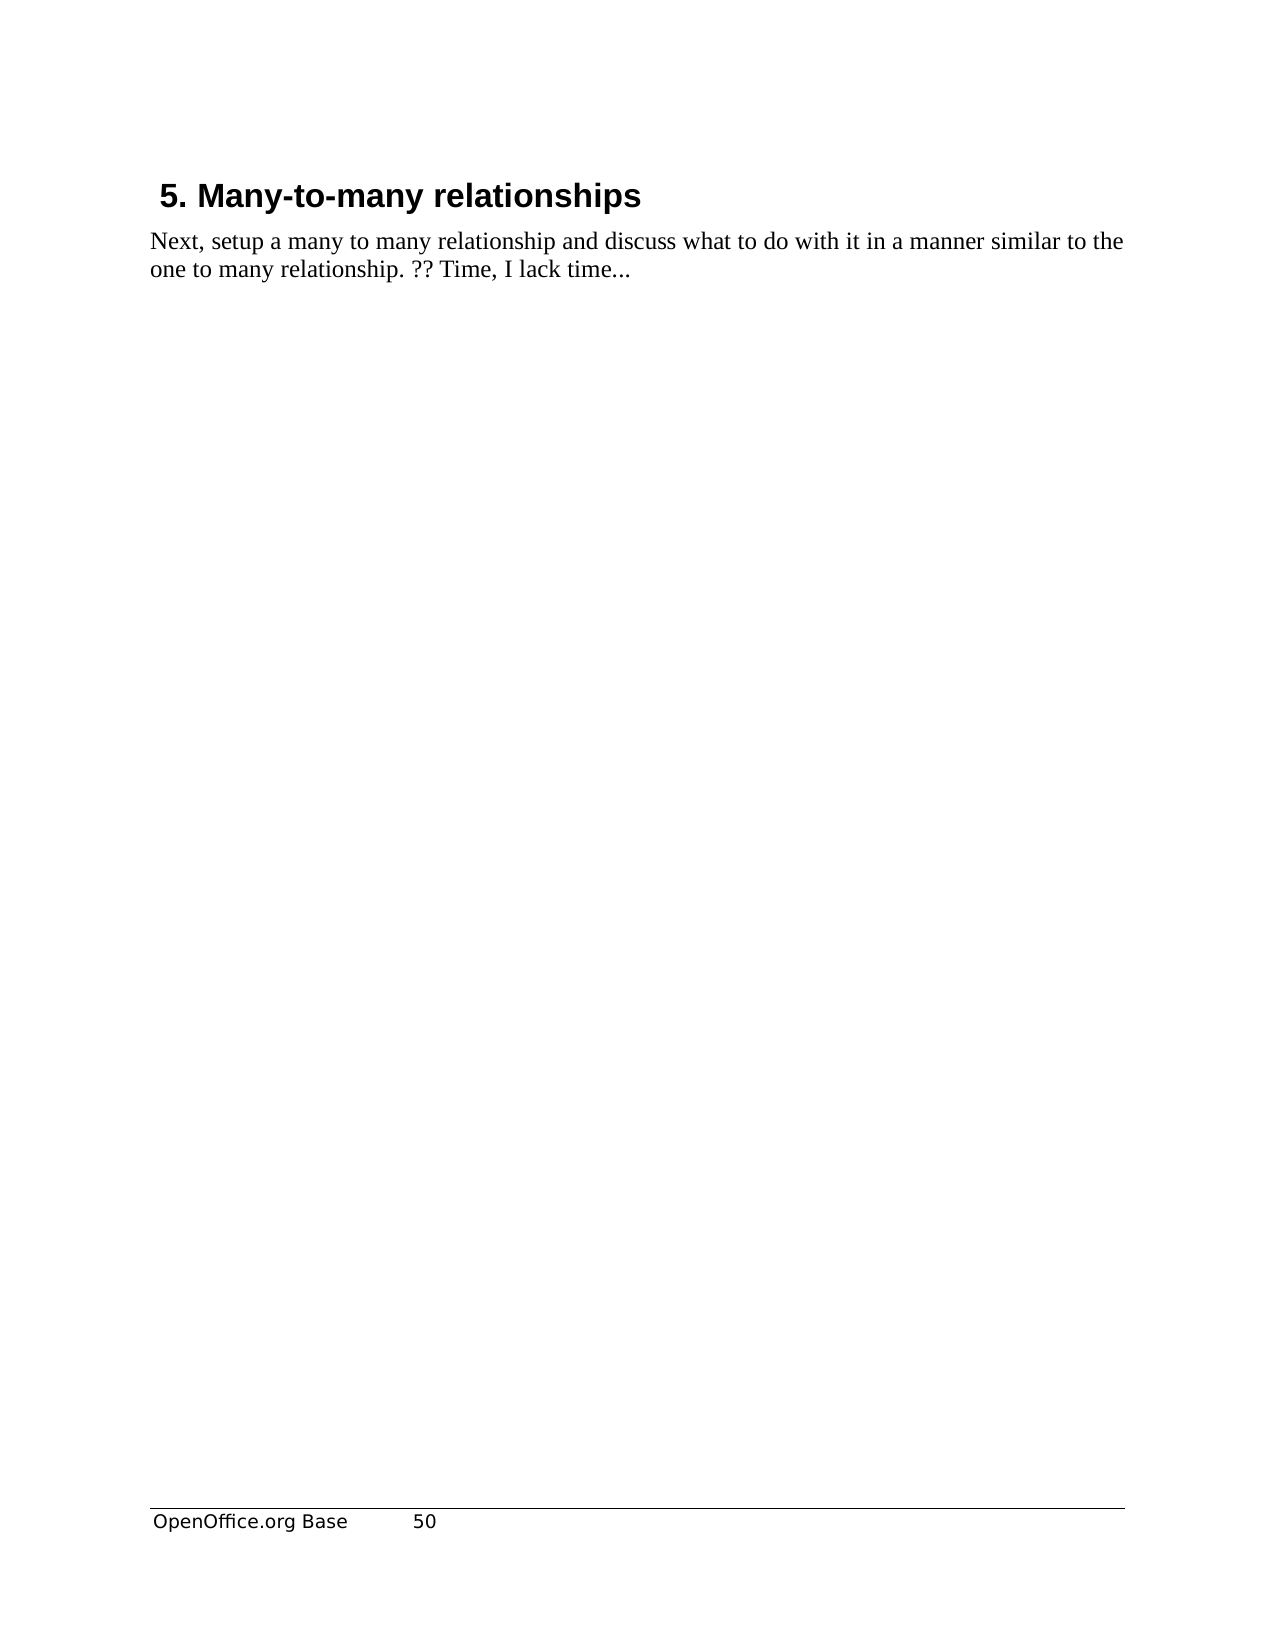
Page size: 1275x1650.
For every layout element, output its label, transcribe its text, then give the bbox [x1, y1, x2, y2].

subtitle Many-to-many relationships [150, 177, 1125, 215]
text Next, setup a many to many relationship and discuss what to do with it in a manner similar to the one to many relationship. ?? Time, I lack time... [150, 227, 1125, 283]
